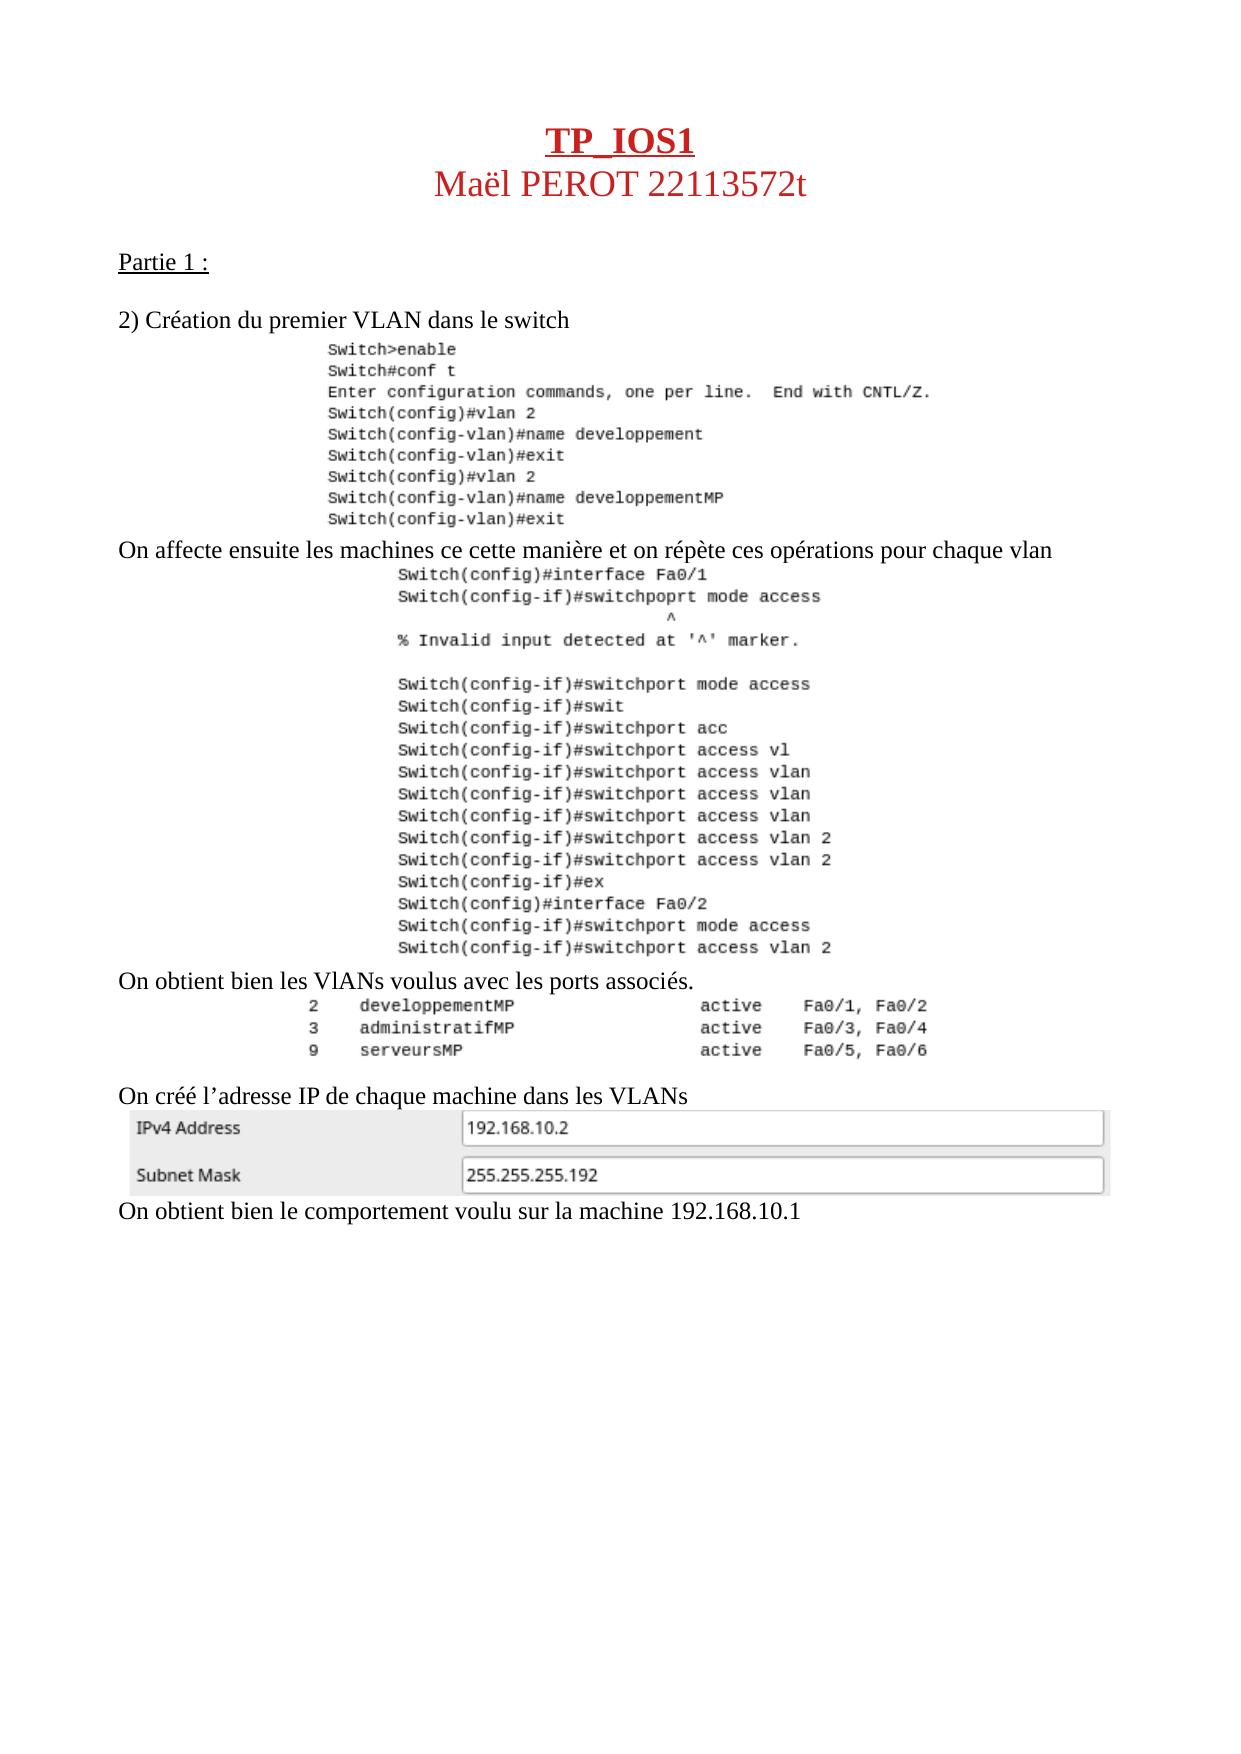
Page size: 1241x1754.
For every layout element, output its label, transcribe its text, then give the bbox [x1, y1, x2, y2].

picture [304, 995, 936, 1064]
text On obtient bien le comportement voulu sur la machine 192.168.10.1 [118, 1110, 1122, 1225]
text On créé l’adresse IP de chaque machine dans les VLANs [118, 1081, 1122, 1110]
text On affecte ensuite les machines ce cette manière et on répète ces opérations pour chaque vlan [118, 535, 1122, 564]
picture [325, 341, 941, 532]
text 2) Création du premier VLAN dans le switch [118, 305, 1122, 334]
text Partie 1 : [118, 247, 1122, 276]
text Maël PEROT 22113572t [118, 161, 1122, 204]
picture [129, 1110, 1111, 1196]
text On obtient bien les VlANs voulus avec les ports associés. [118, 966, 1122, 995]
picture [395, 563, 845, 958]
text TP_IOS1 [118, 118, 1122, 161]
